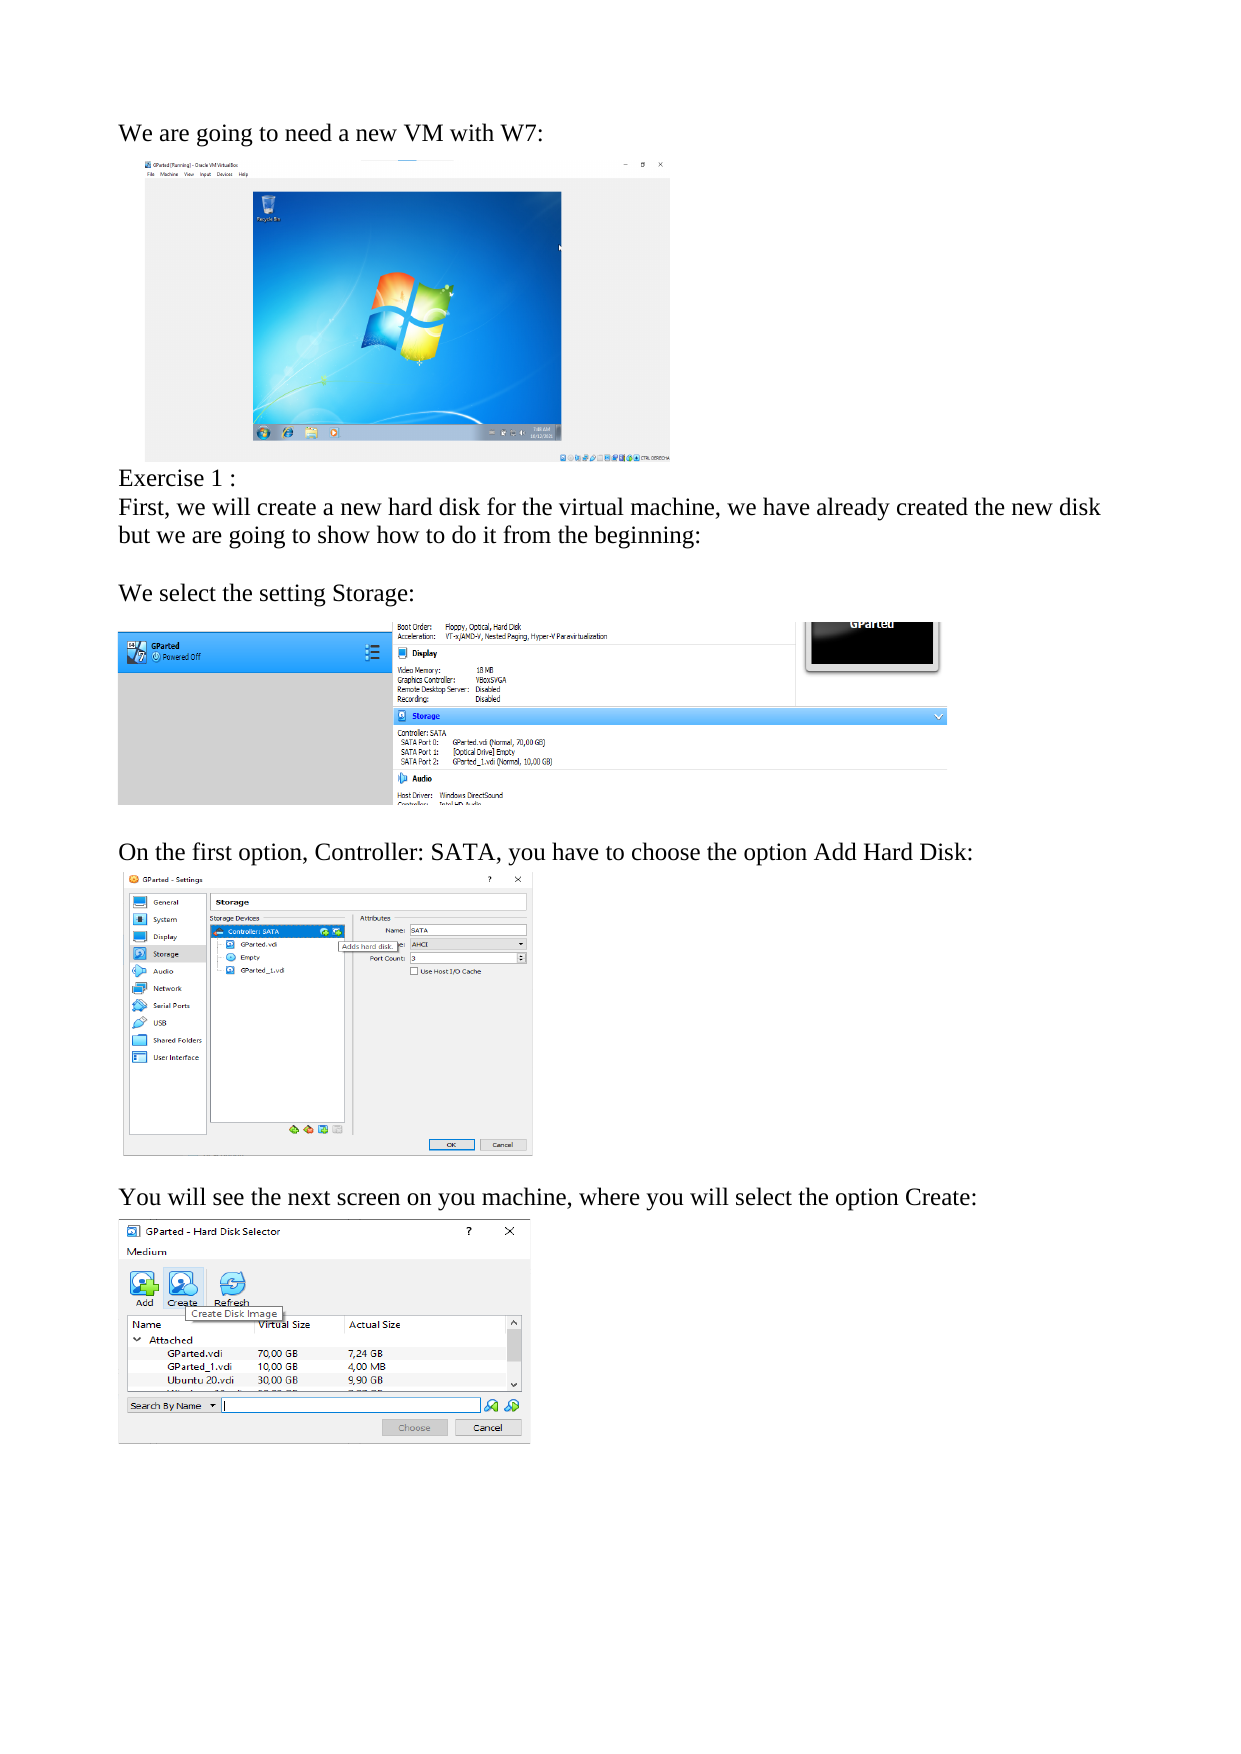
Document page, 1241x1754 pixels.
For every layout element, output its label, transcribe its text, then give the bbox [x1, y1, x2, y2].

text Exercise 1 : First, we will create a new hard disk for the virtual machine, we have already created the new disk but we are going to show how to do it from the beginning: [118, 463, 1122, 549]
text You will see the next screen on you machine, where you will select the option Create: [118, 1182, 1122, 1211]
picture [144, 160, 670, 462]
picture [118, 1219, 530, 1444]
text We select the setting Storage: [118, 578, 1122, 607]
text On the first option, Controller: SATA, you have to choose the option Add Hard Disk: [118, 837, 1122, 866]
text We are going to need a new VM with W7: [118, 118, 1122, 147]
picture [123, 872, 533, 1156]
picture [117, 622, 948, 805]
